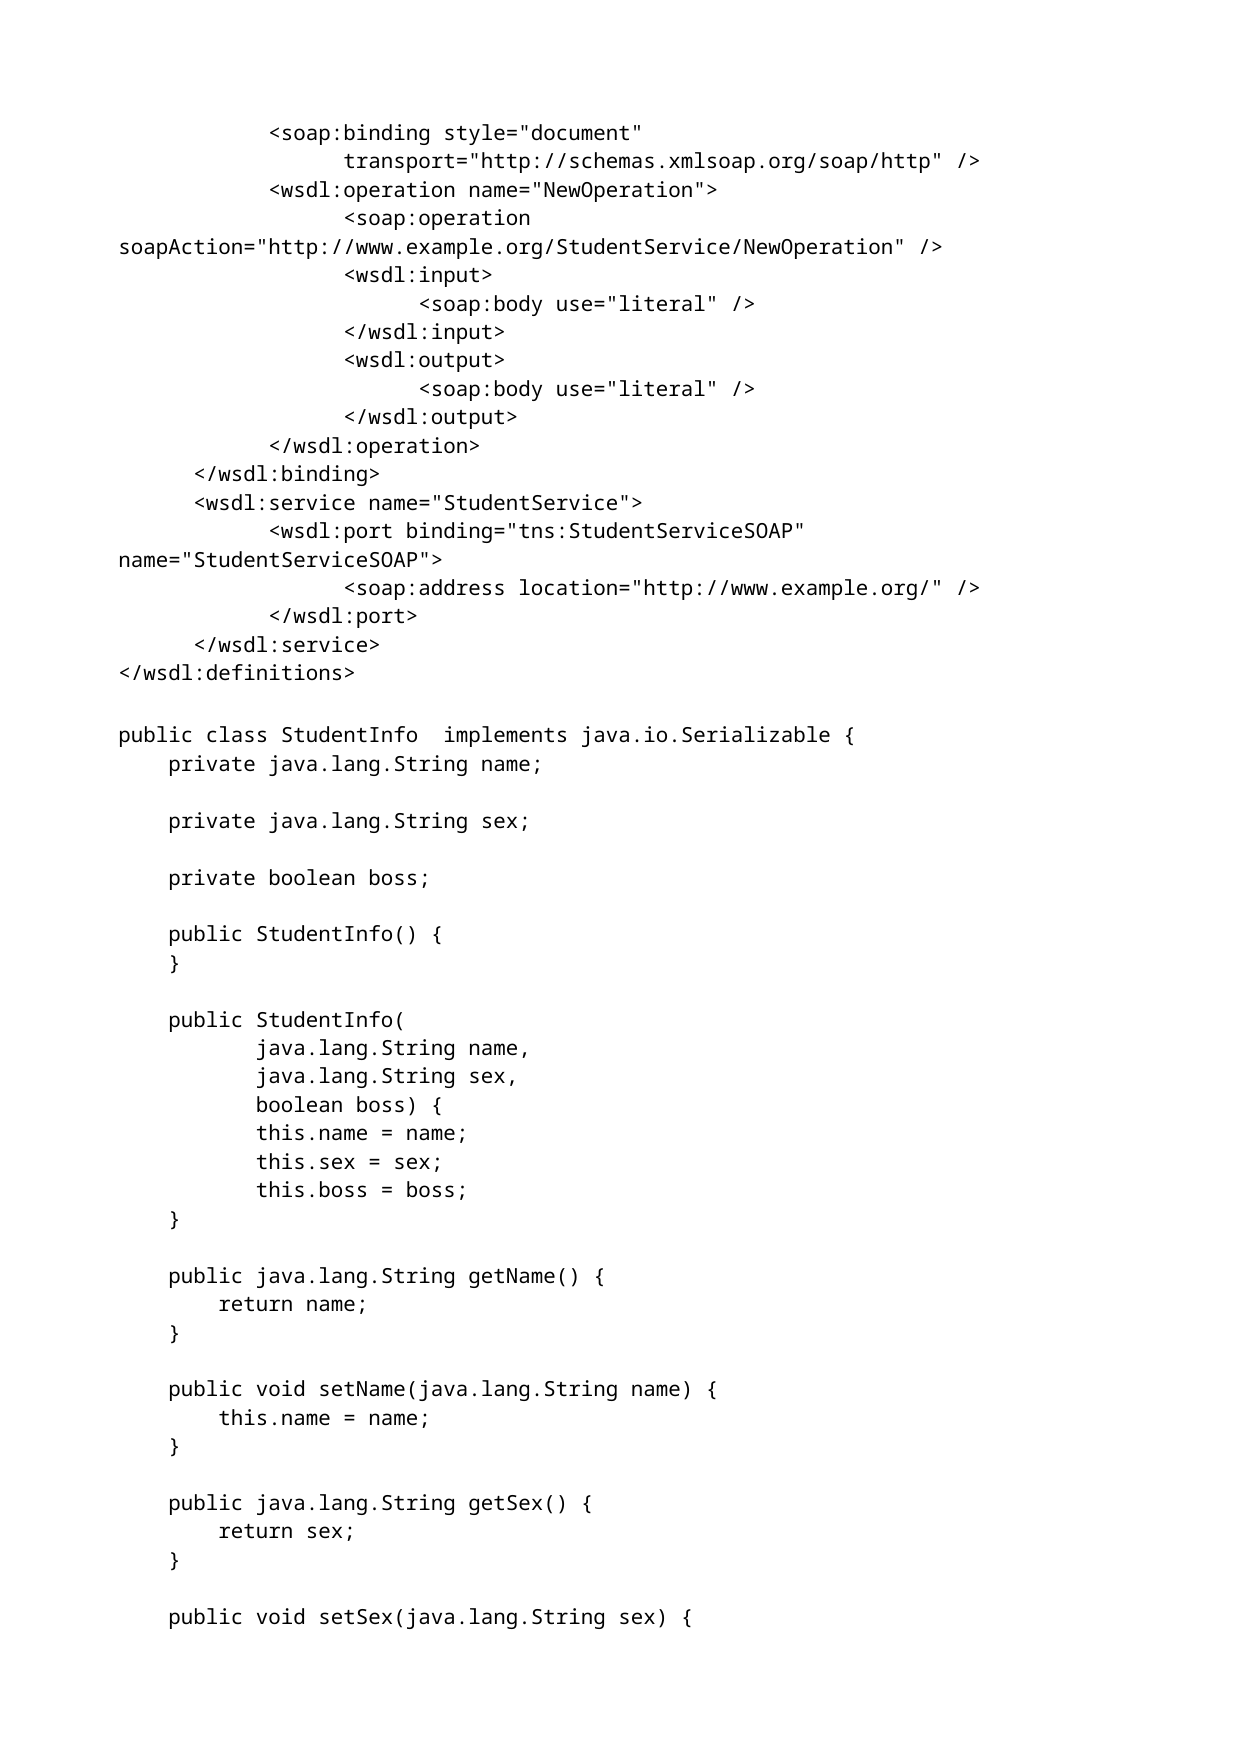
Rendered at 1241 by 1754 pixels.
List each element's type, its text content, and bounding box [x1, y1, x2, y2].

text this.name = name; [118, 1403, 1122, 1431]
text public class StudentInfo implements java.io.Serializable { [118, 720, 1122, 749]
text } [118, 1431, 1122, 1460]
text </wsdl:operation> [118, 431, 1122, 459]
text <soap:body use="literal" /> [118, 374, 1122, 402]
text </wsdl:service> [118, 630, 1122, 658]
text <wsdl:input> [118, 260, 1122, 289]
text java.lang.String name, [118, 1033, 1122, 1062]
text this.sex = sex; [118, 1147, 1122, 1175]
text transport="http://schemas.xmlsoap.org/soap/http" /> [118, 147, 1122, 175]
text </wsdl:port> [118, 602, 1122, 630]
text public StudentInfo( [118, 1005, 1122, 1033]
text return name; [118, 1289, 1122, 1318]
text private java.lang.String sex; [118, 806, 1122, 834]
text this.name = name; [118, 1118, 1122, 1147]
text <wsdl:operation name="NewOperation"> [118, 175, 1122, 203]
text <soap:body use="literal" /> [118, 289, 1122, 317]
text this.boss = boss; [118, 1175, 1122, 1204]
text <wsdl:service name="StudentService"> [118, 488, 1122, 516]
text private java.lang.String name; [118, 749, 1122, 777]
text } [118, 1318, 1122, 1346]
text } [118, 948, 1122, 976]
text public java.lang.String getSex() { [118, 1488, 1122, 1517]
text public void setSex(java.lang.String sex) { [118, 1602, 1122, 1630]
text public StudentInfo() { [118, 919, 1122, 948]
text </wsdl:binding> [118, 459, 1122, 488]
text <soap:operation soapAction="http://www.example.org/StudentService/NewOperation" /> [118, 203, 1122, 260]
text <soap:binding style="document" [118, 118, 1122, 147]
text } [118, 1545, 1122, 1573]
text public java.lang.String getName() { [118, 1261, 1122, 1289]
text java.lang.String sex, [118, 1062, 1122, 1090]
text <wsdl:port binding="tns:StudentServiceSOAP" name="StudentServiceSOAP"> [118, 516, 1122, 573]
text <wsdl:output> [118, 346, 1122, 374]
text </wsdl:input> [118, 317, 1122, 346]
text } [118, 1204, 1122, 1232]
text return sex; [118, 1517, 1122, 1545]
text </wsdl:definitions> [118, 658, 1122, 687]
text private boolean boss; [118, 863, 1122, 891]
text </wsdl:output> [118, 402, 1122, 431]
text <soap:address location="http://www.example.org/" /> [118, 573, 1122, 602]
text boolean boss) { [118, 1090, 1122, 1118]
text public void setName(java.lang.String name) { [118, 1374, 1122, 1403]
